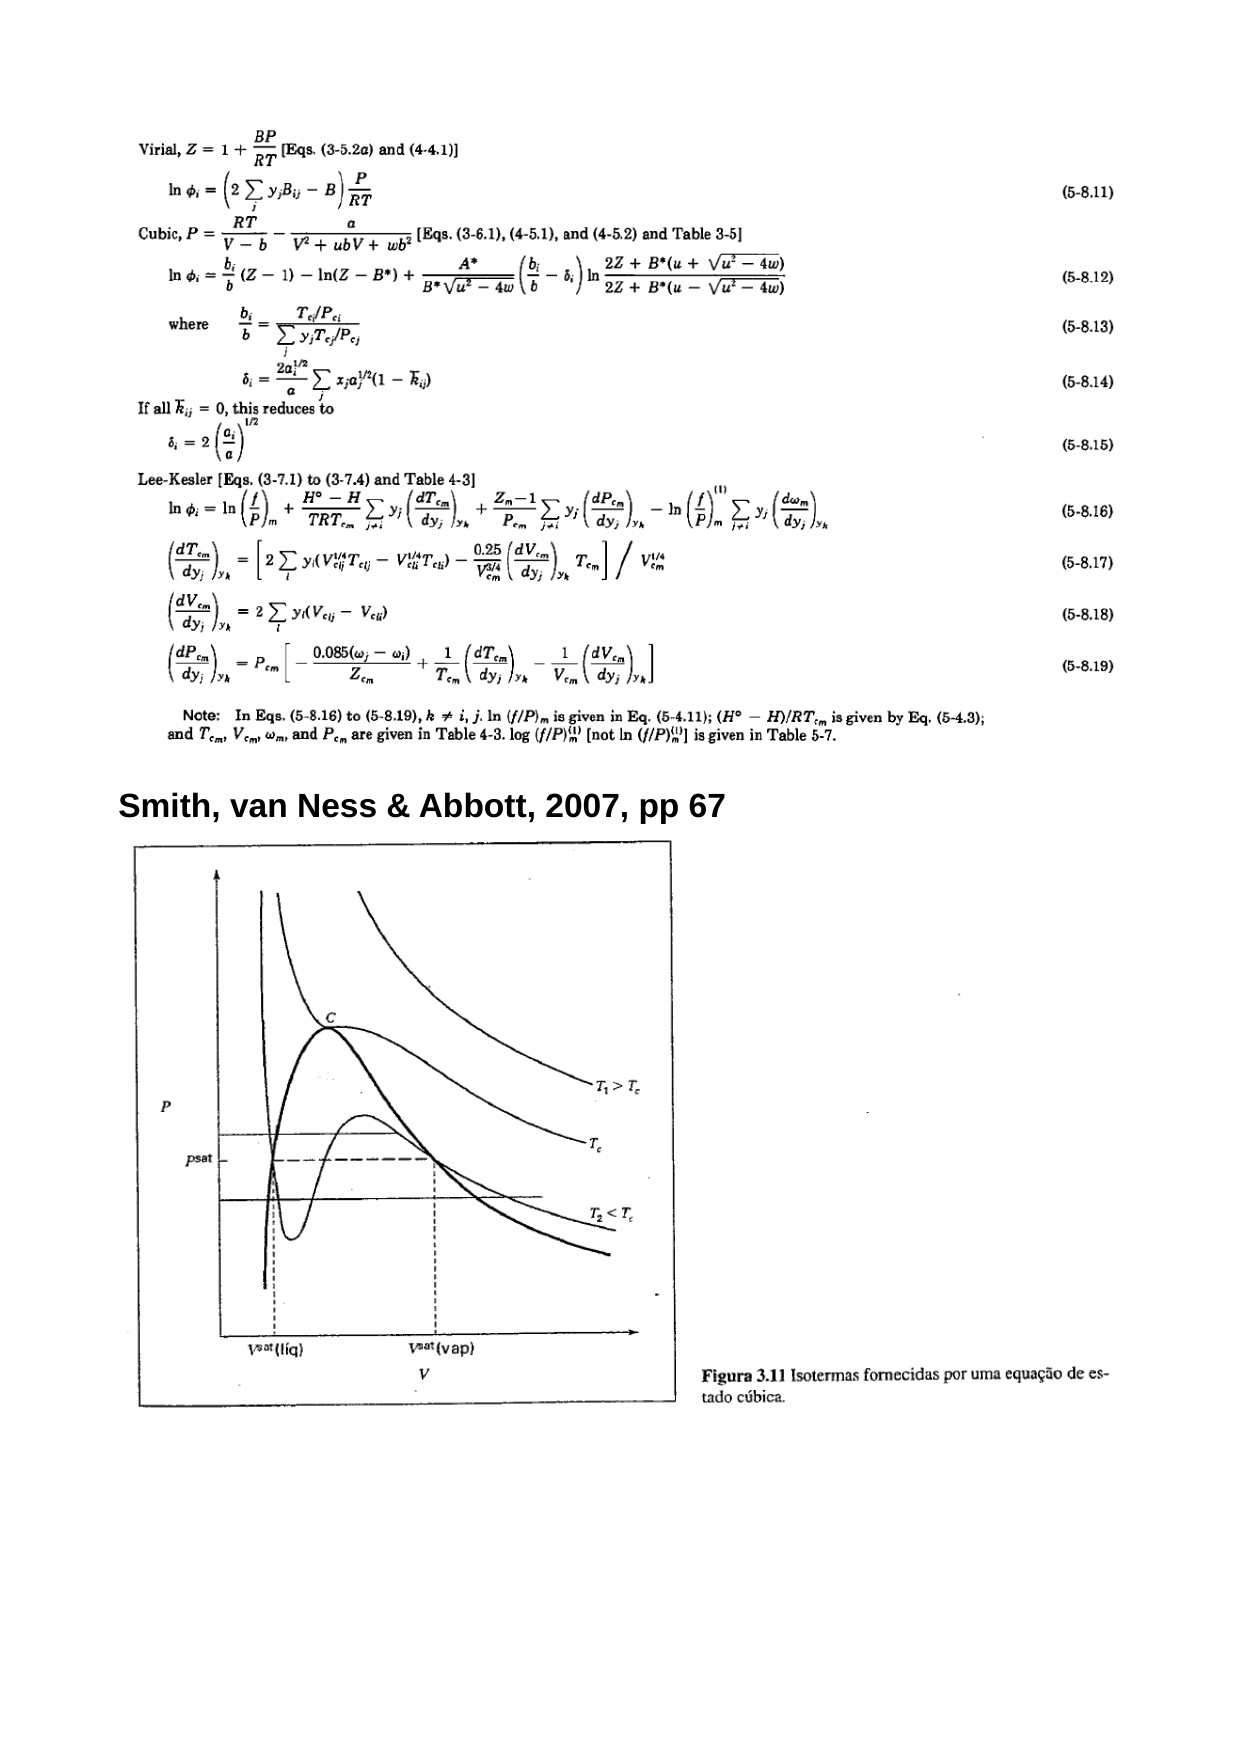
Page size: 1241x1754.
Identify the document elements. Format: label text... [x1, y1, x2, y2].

subtitle Smith, van Ness & Abbott, 2007, pp 67 [118, 786, 1122, 825]
picture [118, 837, 1123, 1416]
picture [118, 118, 1123, 745]
